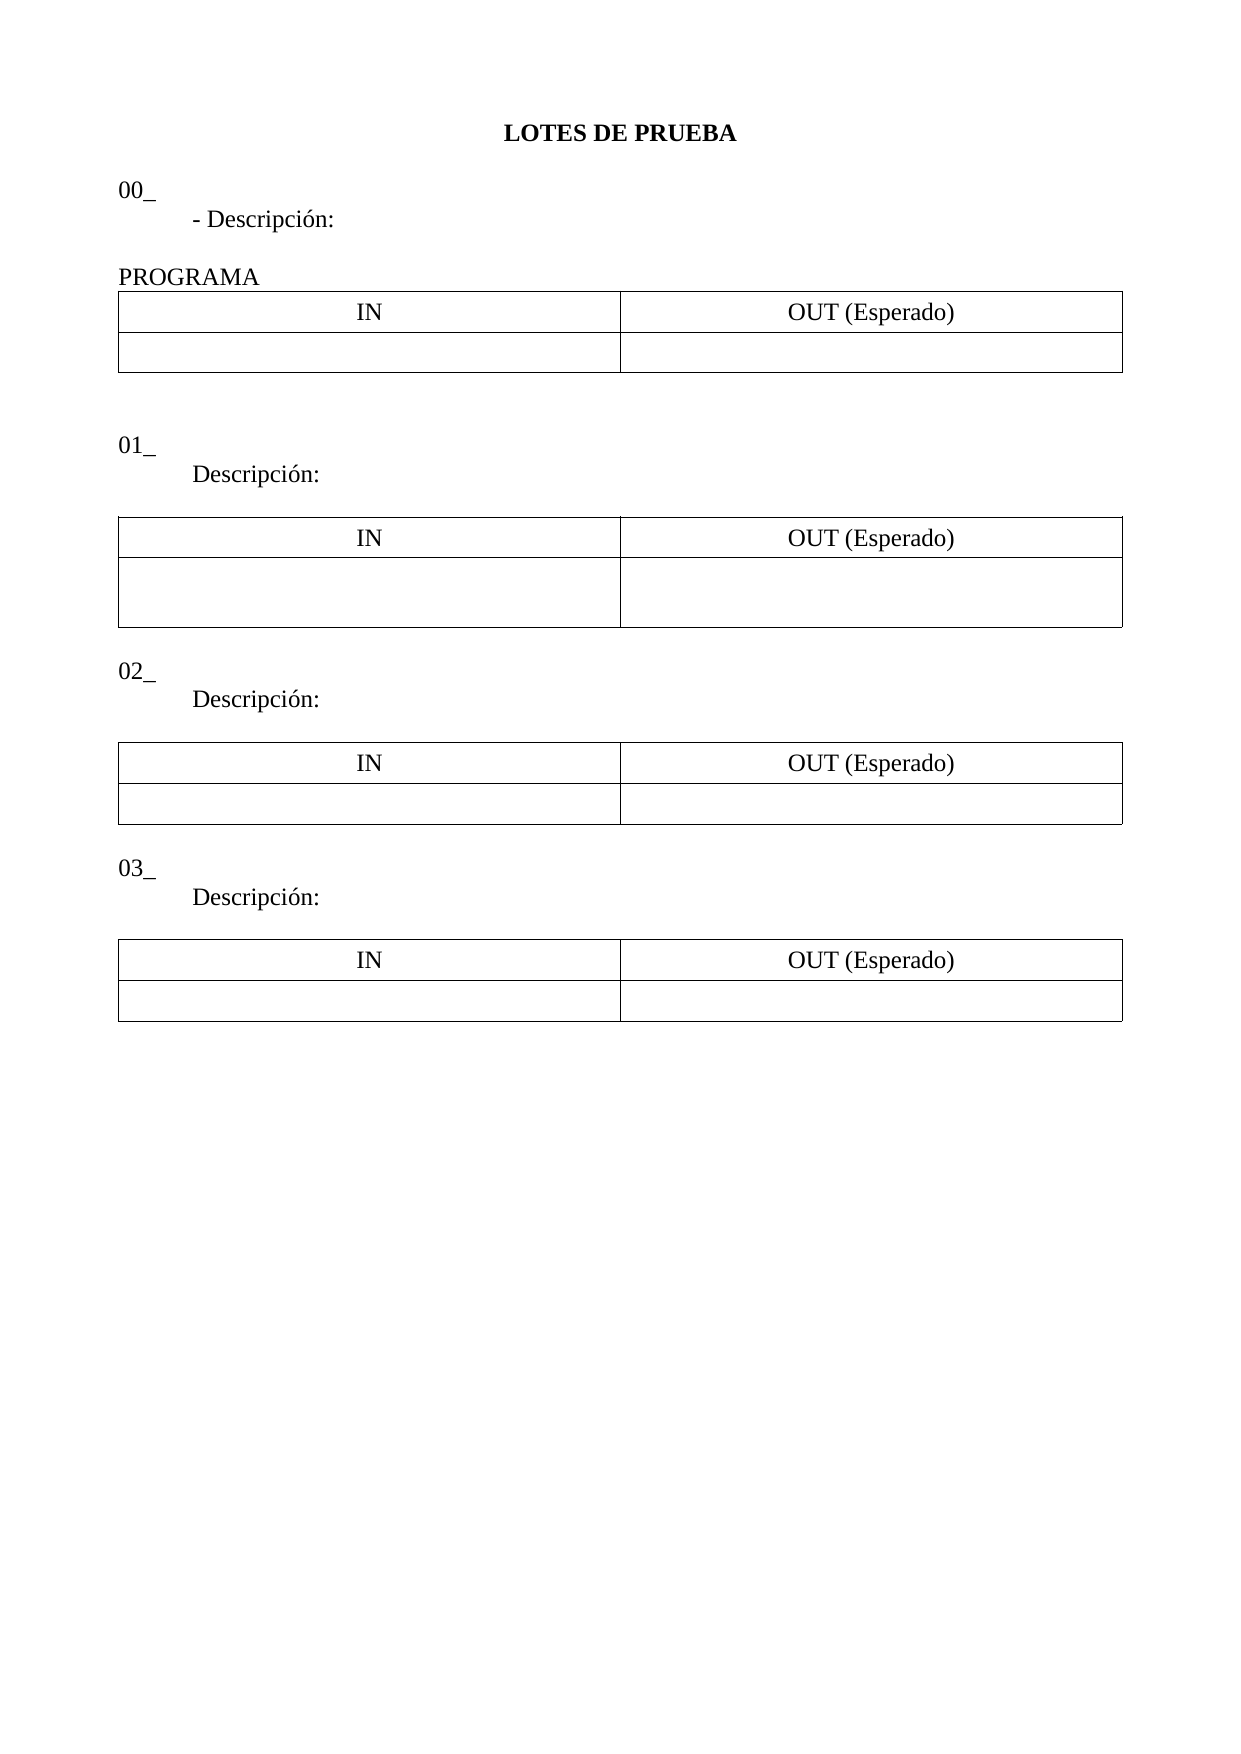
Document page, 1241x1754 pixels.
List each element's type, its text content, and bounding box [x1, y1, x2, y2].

table_header IN [119, 518, 620, 557]
table_cell [621, 784, 1122, 823]
table_cell [119, 981, 620, 1021]
table_cell [621, 558, 1122, 627]
text 03_ [118, 853, 1122, 882]
table_cell [119, 784, 620, 823]
table_header OUT (Esperado) [621, 518, 1122, 557]
text 01_ [118, 430, 1122, 459]
text LOTES DE PRUEBA [118, 118, 1122, 147]
table_header IN [119, 292, 620, 331]
table_header OUT (Esperado) [621, 940, 1122, 980]
table_header IN [119, 743, 620, 783]
table_cell [119, 558, 620, 627]
text Descripción: [118, 459, 1122, 488]
text 02_ [118, 656, 1122, 684]
text PROGRAMA [118, 262, 1122, 291]
table_header OUT (Esperado) [621, 292, 1122, 331]
table_cell [621, 981, 1122, 1021]
table_cell [119, 333, 620, 372]
text Descripción: [118, 684, 1122, 713]
table_cell [621, 333, 1122, 372]
table_header IN [119, 940, 620, 980]
text 00_ [118, 176, 1122, 204]
text Descripción: [118, 882, 1122, 910]
table_header OUT (Esperado) [621, 743, 1122, 783]
text - Descripción: [118, 204, 1122, 233]
